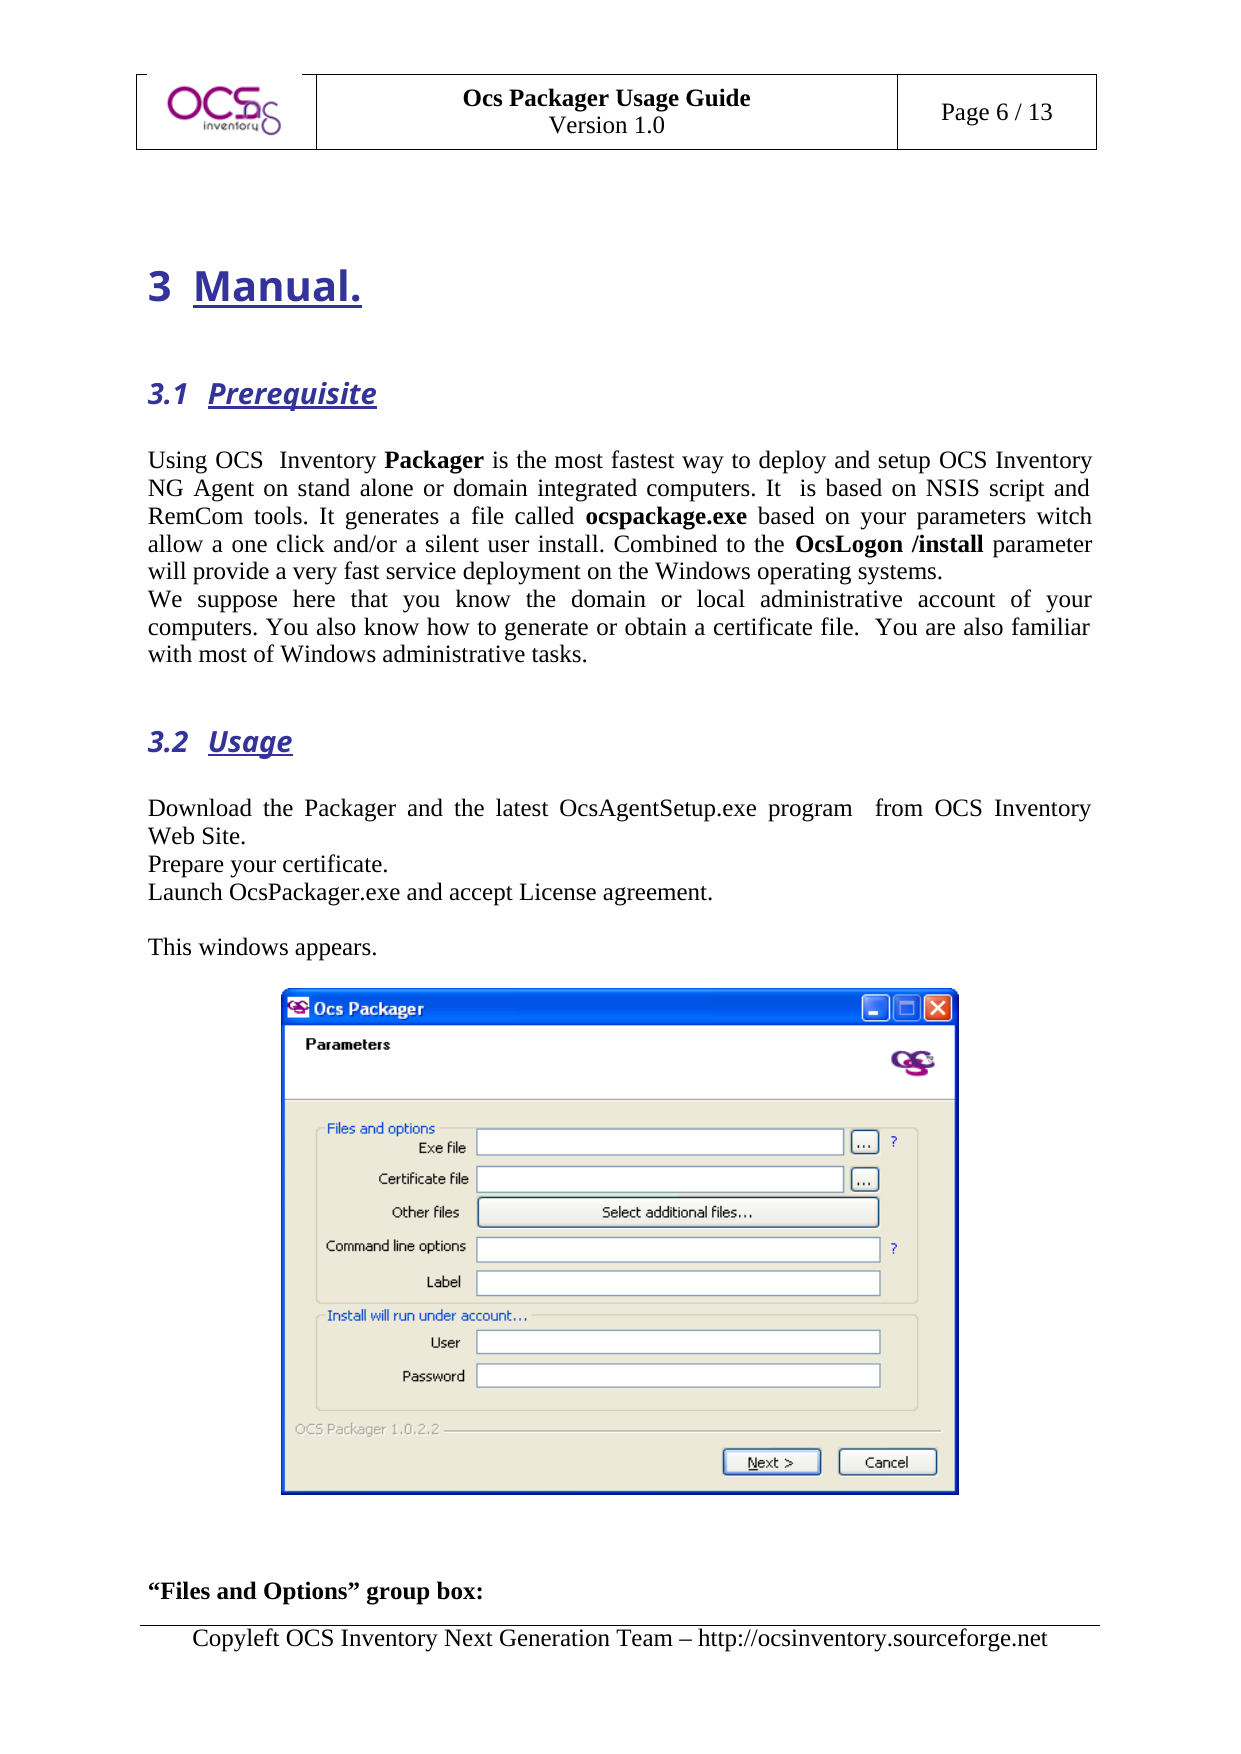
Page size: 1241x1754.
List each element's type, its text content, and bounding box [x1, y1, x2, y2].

subtitle Prerequisite [148, 373, 1092, 413]
text This windows appears. [148, 933, 1092, 961]
text Using OCS Inventory Packager is the most fastest way to deploy and setup OCS Inventory NG Agent on stand alone or domain integrated computers. It is based on NSIS script and RemCom tools. It generates a file called ocspackage.exe based on your parameters witch allow a one click and/or a silent user install. Combined to the OcsLogon /install parameter will provide a very fast service deployment on the Windows operating systems. [148, 447, 1092, 585]
subtitle Manual. [148, 257, 1092, 314]
picture [163, 83, 286, 140]
text Prepare your certificate. [148, 850, 1092, 878]
text “Files and Options” group box: [148, 1577, 1092, 1605]
text We suppose here that you know the domain or local administrative account of your computers. You also know how to generate or obtain a certificate file. You are also familiar with most of Windows administrative tasks. [148, 585, 1092, 668]
text Launch OcsPackager.exe and accept License agreement. [148, 878, 1092, 905]
text Download the Packager and the latest OcsAgentSetup.exe program from OCS Inventory Web Site. [148, 794, 1092, 850]
picture [281, 988, 959, 1495]
subtitle Usage [148, 721, 1092, 761]
